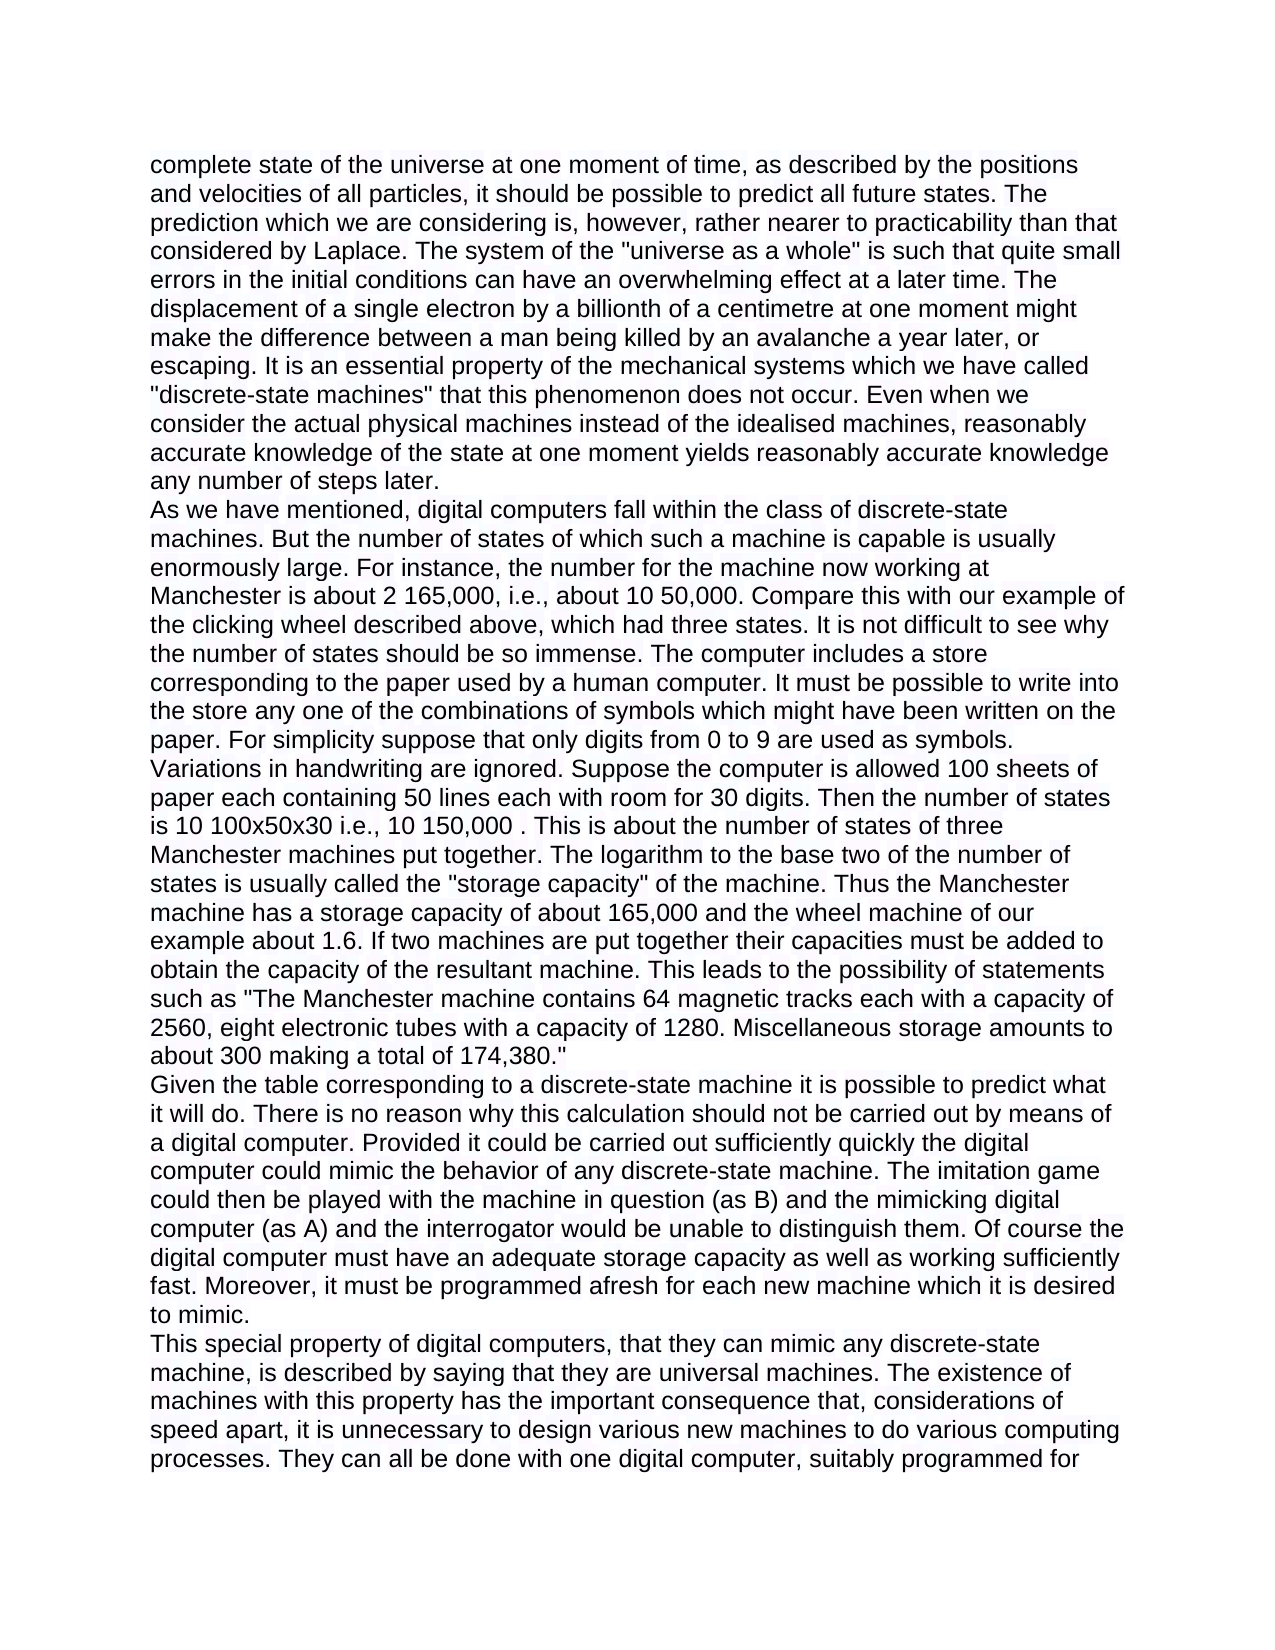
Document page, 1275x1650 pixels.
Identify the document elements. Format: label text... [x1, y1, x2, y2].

text This special property of digital computers, that they can mimic any discrete-state machine, is described by saying that they are universal machines. The existence of machines with this property has the important consequence that, considerations of speed apart, it is unnecessary to design various new machines to do various computing processes. They can all be done with one digital computer, suitably programmed for each case. It 'ill be seen that as a consequence of this all digital computers are in a sense equivalent. [150, 1329, 1125, 1472]
text It will seem that given the initial state of the machine and the input signals it is always possible to predict all future states, This is reminiscent of Laplace's view that from the complete state of the universe at one moment of time, as described by the positions and velocities of all particles, it should be possible to predict all future states. The prediction which we are considering is, however, rather nearer to practicability than that considered by Laplace. The system of the "universe as a whole" is such that quite small errors in the initial conditions can have an overwhelming effect at a later time. The displacement of a single electron by a billionth of a centimetre at one moment might make the difference between a man being killed by an avalanche a year later, or escaping. It is an essential property of the mechanical systems which we have called "discrete-state machines" that this phenomenon does not occur. Even when we consider the actual physical machines instead of the idealised machines, reasonably accurate knowledge of the state at one moment yields reasonably accurate knowledge any number of steps later. [150, 150, 1125, 495]
text As we have mentioned, digital computers fall within the class of discrete-state machines. But the number of states of which such a machine is capable is usually enormously large. For instance, the number for the machine now working at Manchester is about 2 165,000, i.e., about 10 50,000. Compare this with our example of the clicking wheel described above, which had three states. It is not difficult to see why the number of states should be so immense. The computer includes a store corresponding to the paper used by a human computer. It must be possible to write into the store any one of the combinations of symbols which might have been written on the paper. For simplicity suppose that only digits from 0 to 9 are used as symbols. Variations in handwriting are ignored. Suppose the computer is allowed 100 sheets of paper each containing 50 lines each with room for 30 digits. Then the number of states is 10 100x50x30 i.e., 10 150,000 . This is about the number of states of three Manchester machines put together. The logarithm to the base two of the number of states is usually called the "storage capacity" of the machine. Thus the Manchester machine has a storage capacity of about 165,000 and the wheel machine of our example about 1.6. If two machines are put together their capacities must be added to obtain the capacity of the resultant machine. This leads to the possibility of statements such as "The Manchester machine contains 64 magnetic tracks each with a capacity of 2560, eight electronic tubes with a capacity of 1280. Miscellaneous storage amounts to about 300 making a total of 174,380." [150, 495, 1125, 1070]
text Given the table corresponding to a discrete-state machine it is possible to predict what it will do. There is no reason why this calculation should not be carried out by means of a digital computer. Provided it could be carried out sufficiently quickly the digital computer could mimic the behavior of any discrete-state machine. The imitation game could then be played with the machine in question (as B) and the mimicking digital computer (as A) and the interrogator would be unable to distinguish them. Of course the digital computer must have an adequate storage capacity as well as working sufficiently fast. Moreover, it must be programmed afresh for each new machine which it is desired to mimic. [150, 1070, 1125, 1329]
